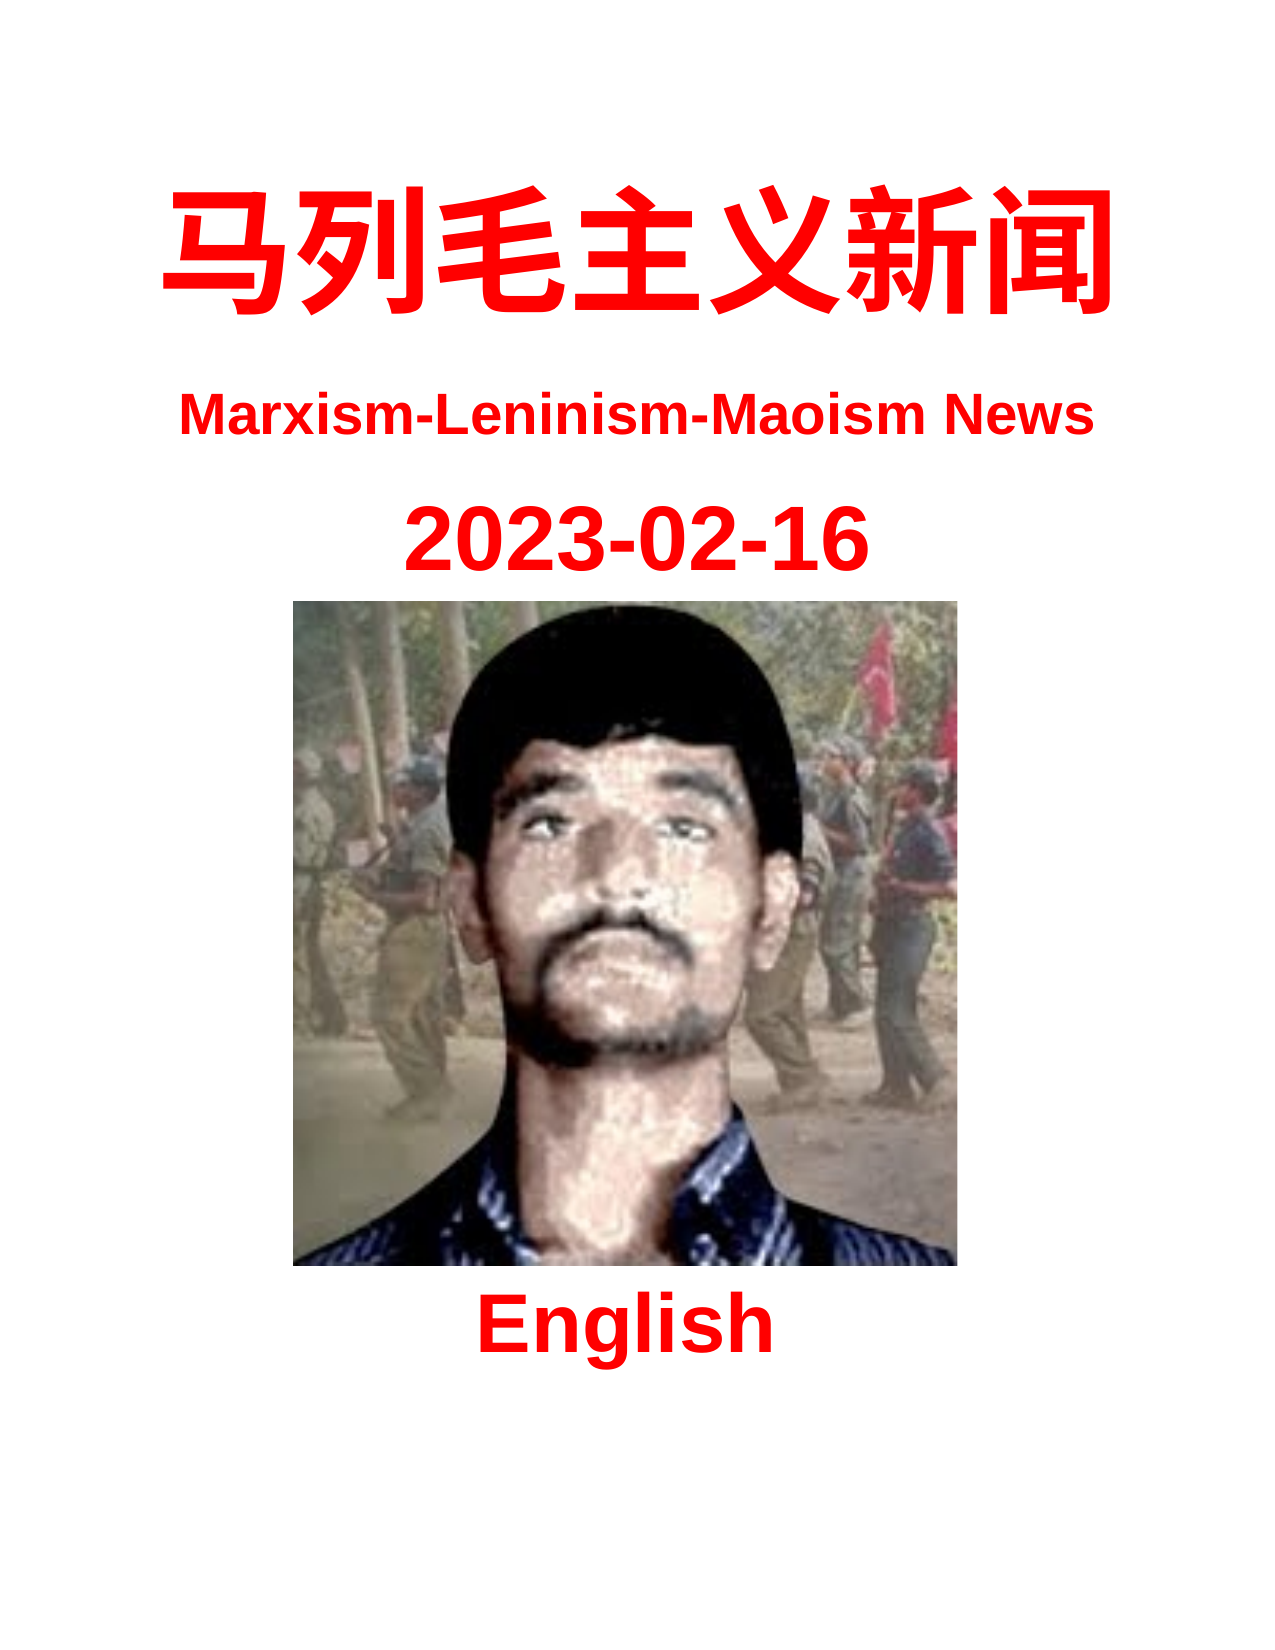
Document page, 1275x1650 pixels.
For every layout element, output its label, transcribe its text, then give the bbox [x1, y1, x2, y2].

subtitle English [118, 1274, 1157, 1370]
subtitle 2023-02-16 [118, 484, 1157, 590]
subtitle Marxism-Leninism-Maoism News [118, 380, 1157, 447]
subtitle 马列毛主义新闻 [118, 143, 1157, 342]
picture [293, 601, 958, 1266]
